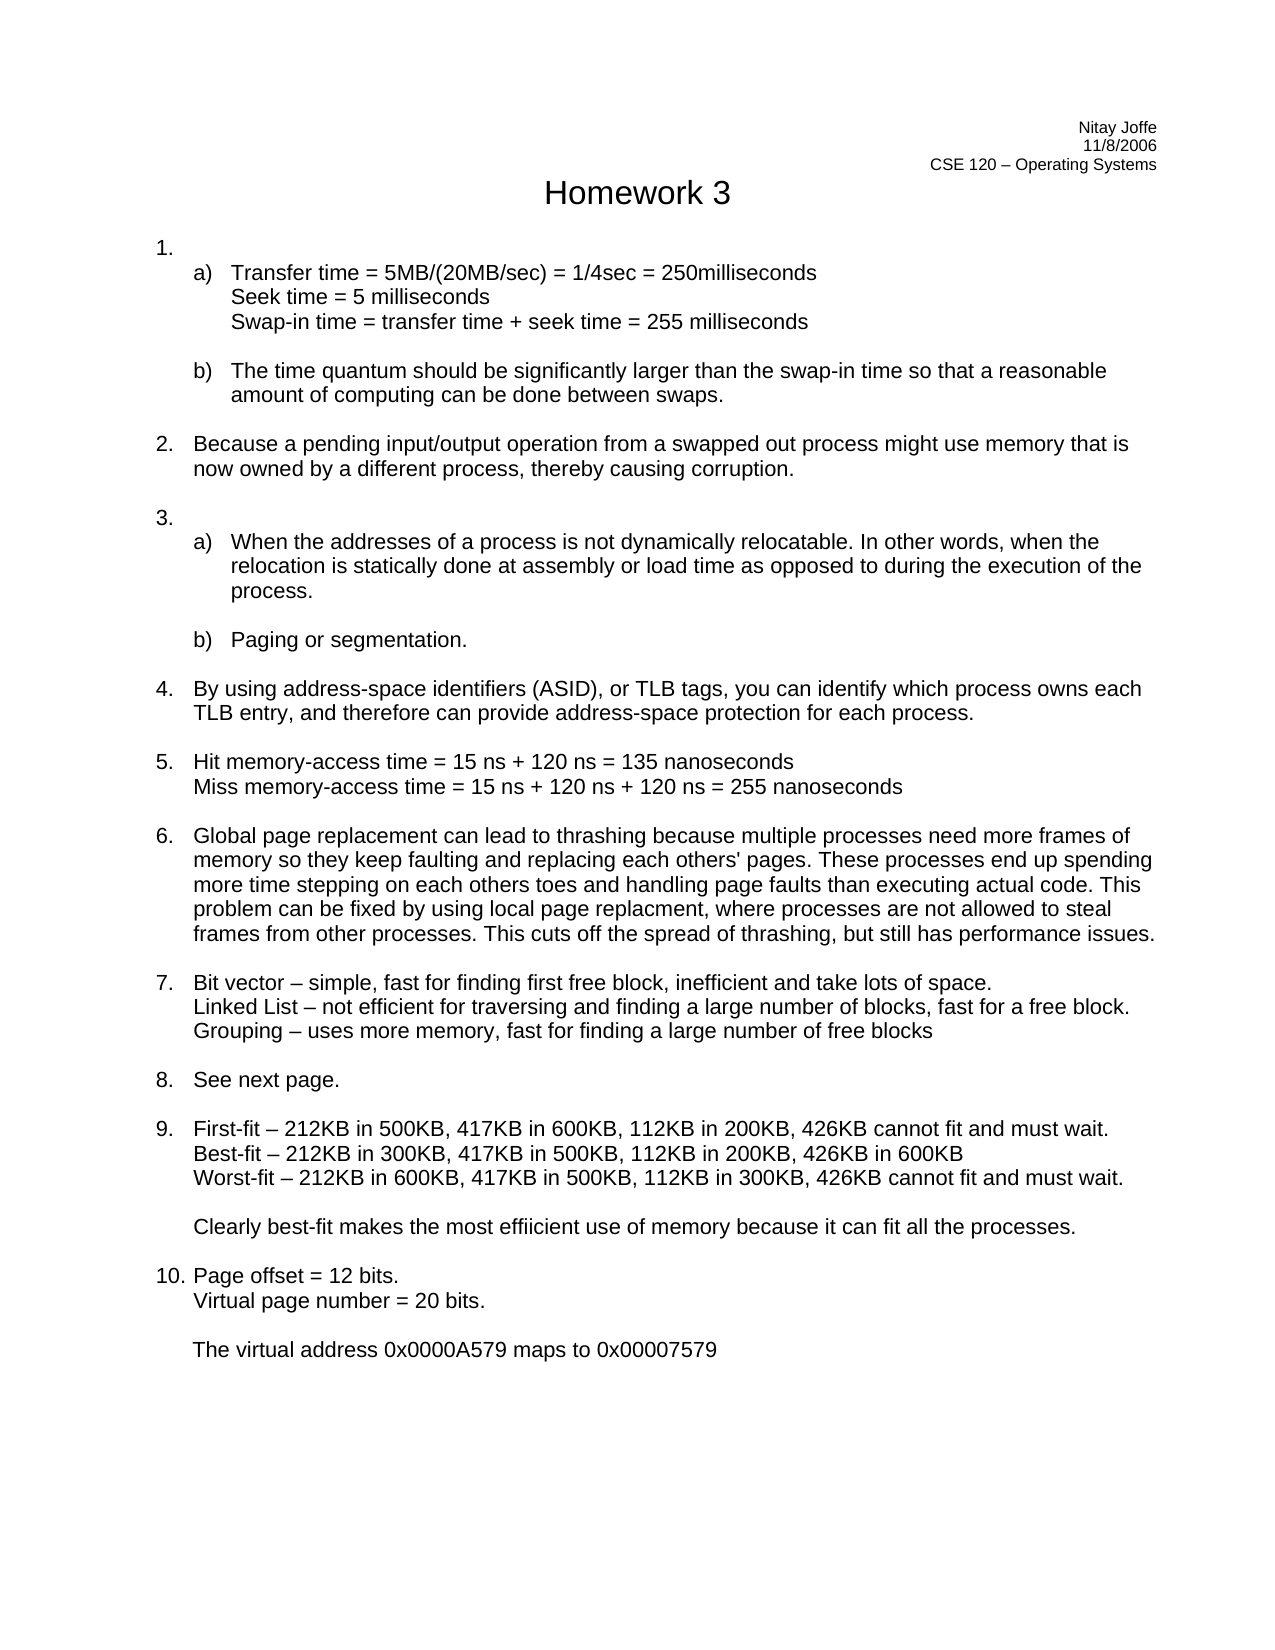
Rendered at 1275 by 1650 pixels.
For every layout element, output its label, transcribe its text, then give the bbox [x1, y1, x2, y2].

list Because a pending input/output operation from a swapped out process might use memory that is now owned by a different process, thereby causing corruption. [156, 432, 1157, 481]
list Worst-fit – 212KB in 600KB, 417KB in 500KB, 112KB in 300KB, 426KB cannot fit and must wait. [156, 1166, 1157, 1191]
list See next page. [156, 1068, 1157, 1093]
list Linked List – not efficient for traversing and finding a large number of blocks, fast for a free block. [156, 995, 1157, 1019]
text 11/8/2006 [118, 137, 1157, 155]
text CSE 120 – Operating Systems [118, 155, 1157, 174]
list Global page replacement can lead to thrashing because multiple processes need more frames of memory so they keep faulting and replacing each others' pages. These processes end up spending more time stepping on each others toes and handling page faults than executing actual code. This problem can be fixed by using local page replacment, where processes are not allowed to steal frames from other processes. This cuts off the spread of thrashing, but still has performance issues. [156, 823, 1157, 946]
list Grouping – uses more memory, fast for finding a large number of free blocks [156, 1019, 1157, 1044]
list Transfer time = 5MB/(20MB/sec) = 1/4sec = 250milliseconds [193, 260, 1157, 285]
list Best-fit – 212KB in 300KB, 417KB in 500KB, 112KB in 200KB, 426KB in 600KB [156, 1142, 1157, 1166]
list Bit vector – simple, fast for finding first free block, inefficient and take lots of space. [156, 970, 1157, 995]
text The virtual address 0x0000A579 maps to 0x00007579 [118, 1337, 1157, 1362]
list Paging or segmentation. [193, 627, 1157, 652]
list The time quantum should be significantly larger than the swap-in time so that a reasonable amount of computing can be done between swaps. [193, 358, 1157, 407]
list Hit memory-access time = 15 ns + 120 ns = 135 nanoseconds [156, 750, 1157, 774]
list First-fit – 212KB in 500KB, 417KB in 600KB, 112KB in 200KB, 426KB cannot fit and must wait. [156, 1117, 1157, 1142]
list Clearly best-fit makes the most effiicient use of memory because it can fit all the processes. [156, 1215, 1157, 1239]
list Page offset = 12 bits. [156, 1264, 1157, 1288]
list Virtual page number = 20 bits. [156, 1288, 1157, 1313]
text Homework 3 [118, 174, 1157, 211]
list Swap-in time = transfer time + seek time = 255 milliseconds [193, 309, 1157, 334]
list By using address-space identifiers (ASID), or TLB tags, you can identify which process owns each TLB entry, and therefore can provide address-space protection for each process. [156, 676, 1157, 725]
list Seek time = 5 milliseconds [193, 285, 1157, 309]
list When the addresses of a process is not dynamically relocatable. In other words, when the relocation is statically done at assembly or load time as opposed to during the execution of the process. [193, 529, 1157, 603]
list Miss memory-access time = 15 ns + 120 ns + 120 ns = 255 nanoseconds [156, 774, 1157, 799]
text Nitay Joffe [118, 118, 1157, 137]
